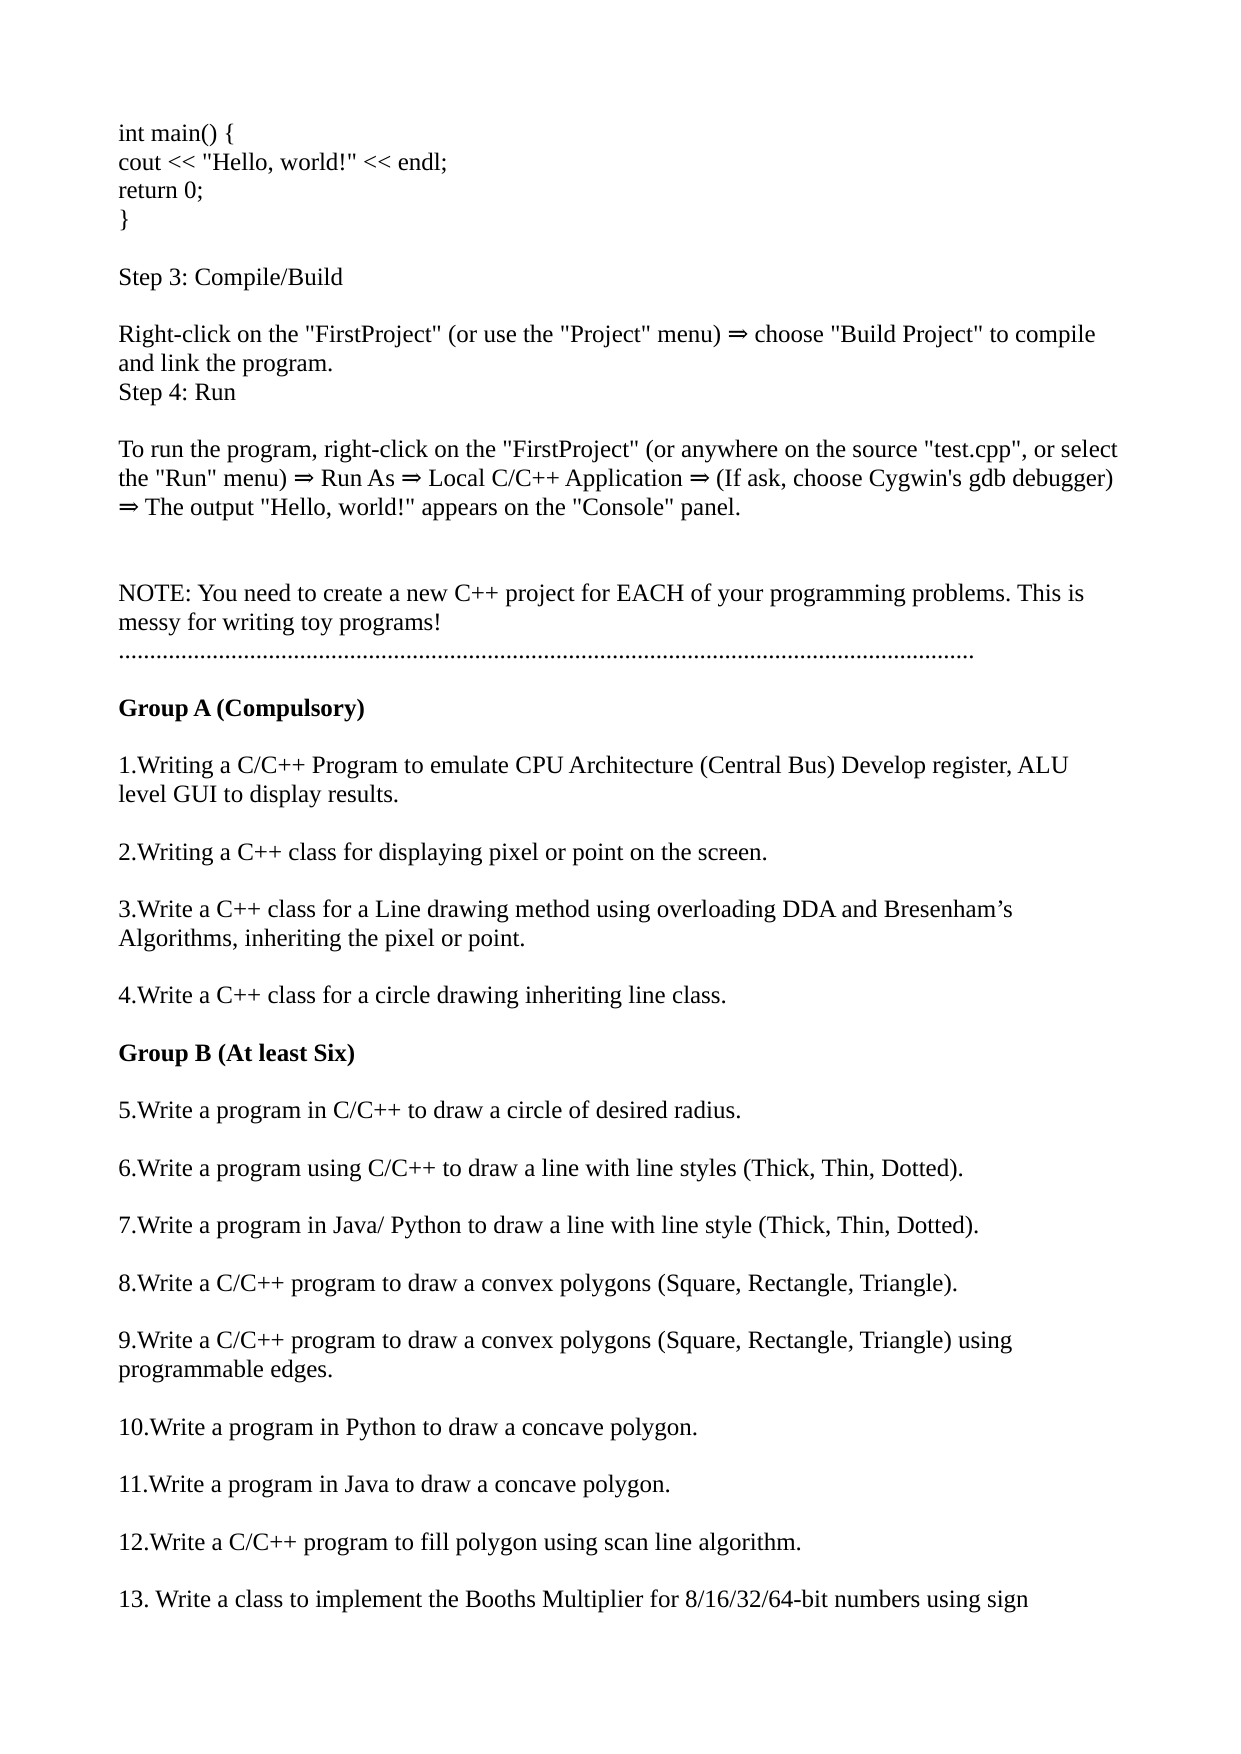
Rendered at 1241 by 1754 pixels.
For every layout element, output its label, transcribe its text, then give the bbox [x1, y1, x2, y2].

text return 0; [118, 176, 1122, 204]
text 7.Write a program in Java/ Python to draw a line with line style (Thick, Thin, Dotted). [118, 1211, 1122, 1239]
text 8.Write a C/C++ program to draw a convex polygons (Square, Rectangle, Triangle). [118, 1268, 1122, 1297]
text 12.Write a C/C++ program to fill polygon using scan line algorithm. [118, 1527, 1122, 1556]
text 4.Write a C++ class for a circle drawing inheriting line class. [118, 981, 1122, 1009]
text 3.Write a C++ class for a Line drawing method using overloading DDA and Bresenham’s Algorithms, inheriting the pixel or point. [118, 894, 1122, 952]
text Right-click on the "FirstProject" (or use the "Project" menu) ⇒ choose "Build Project" to compile and link the program. [118, 319, 1122, 377]
text cout << "Hello, world!" << endl; [118, 147, 1122, 176]
text 6.Write a program using C/C++ to draw a line with line styles (Thick, Thin, Dotted). [118, 1153, 1122, 1182]
text Group B (At least Six) [118, 1038, 1122, 1067]
text Group A (Compulsory) [118, 693, 1122, 722]
text To run the program, right-click on the "FirstProject" (or anywhere on the source "test.cpp", or select the "Run" menu) ⇒ Run As ⇒ Local C/C++ Application ⇒ (If ask, choose Cygwin's gdb debugger) ⇒ The output "Hello, world!" appears on the "Console" panel. [118, 434, 1122, 521]
text 1.Writing a C/C++ Program to emulate CPU Architecture (Central Bus) Develop register, ALU level GUI to display results. [118, 751, 1122, 808]
text 2.Writing a C++ class for displaying pixel or point on the screen. [118, 837, 1122, 866]
text Step 4: Run [118, 377, 1122, 406]
text int main() { [118, 118, 1122, 147]
text Step 3: Compile/Build [118, 262, 1122, 291]
text } [118, 204, 1122, 233]
text 11.Write a program in Java to draw a concave polygon. [118, 1469, 1122, 1498]
text ......................................................................................................................................... [118, 636, 1122, 664]
text 5.Write a program in C/C++ to draw a circle of desired radius. [118, 1096, 1122, 1124]
text NOTE: You need to create a new C++ project for EACH of your programming problems. This is messy for writing toy programs! [118, 578, 1122, 636]
text 10.Write a program in Python to draw a concave polygon. [118, 1412, 1122, 1441]
text 13. Write a class to implement the Booths Multiplier for 8/16/32/64-bit numbers using sign [118, 1584, 1122, 1613]
text 9.Write a C/C++ program to draw a convex polygons (Square, Rectangle, Triangle) using programmable edges. [118, 1326, 1122, 1383]
